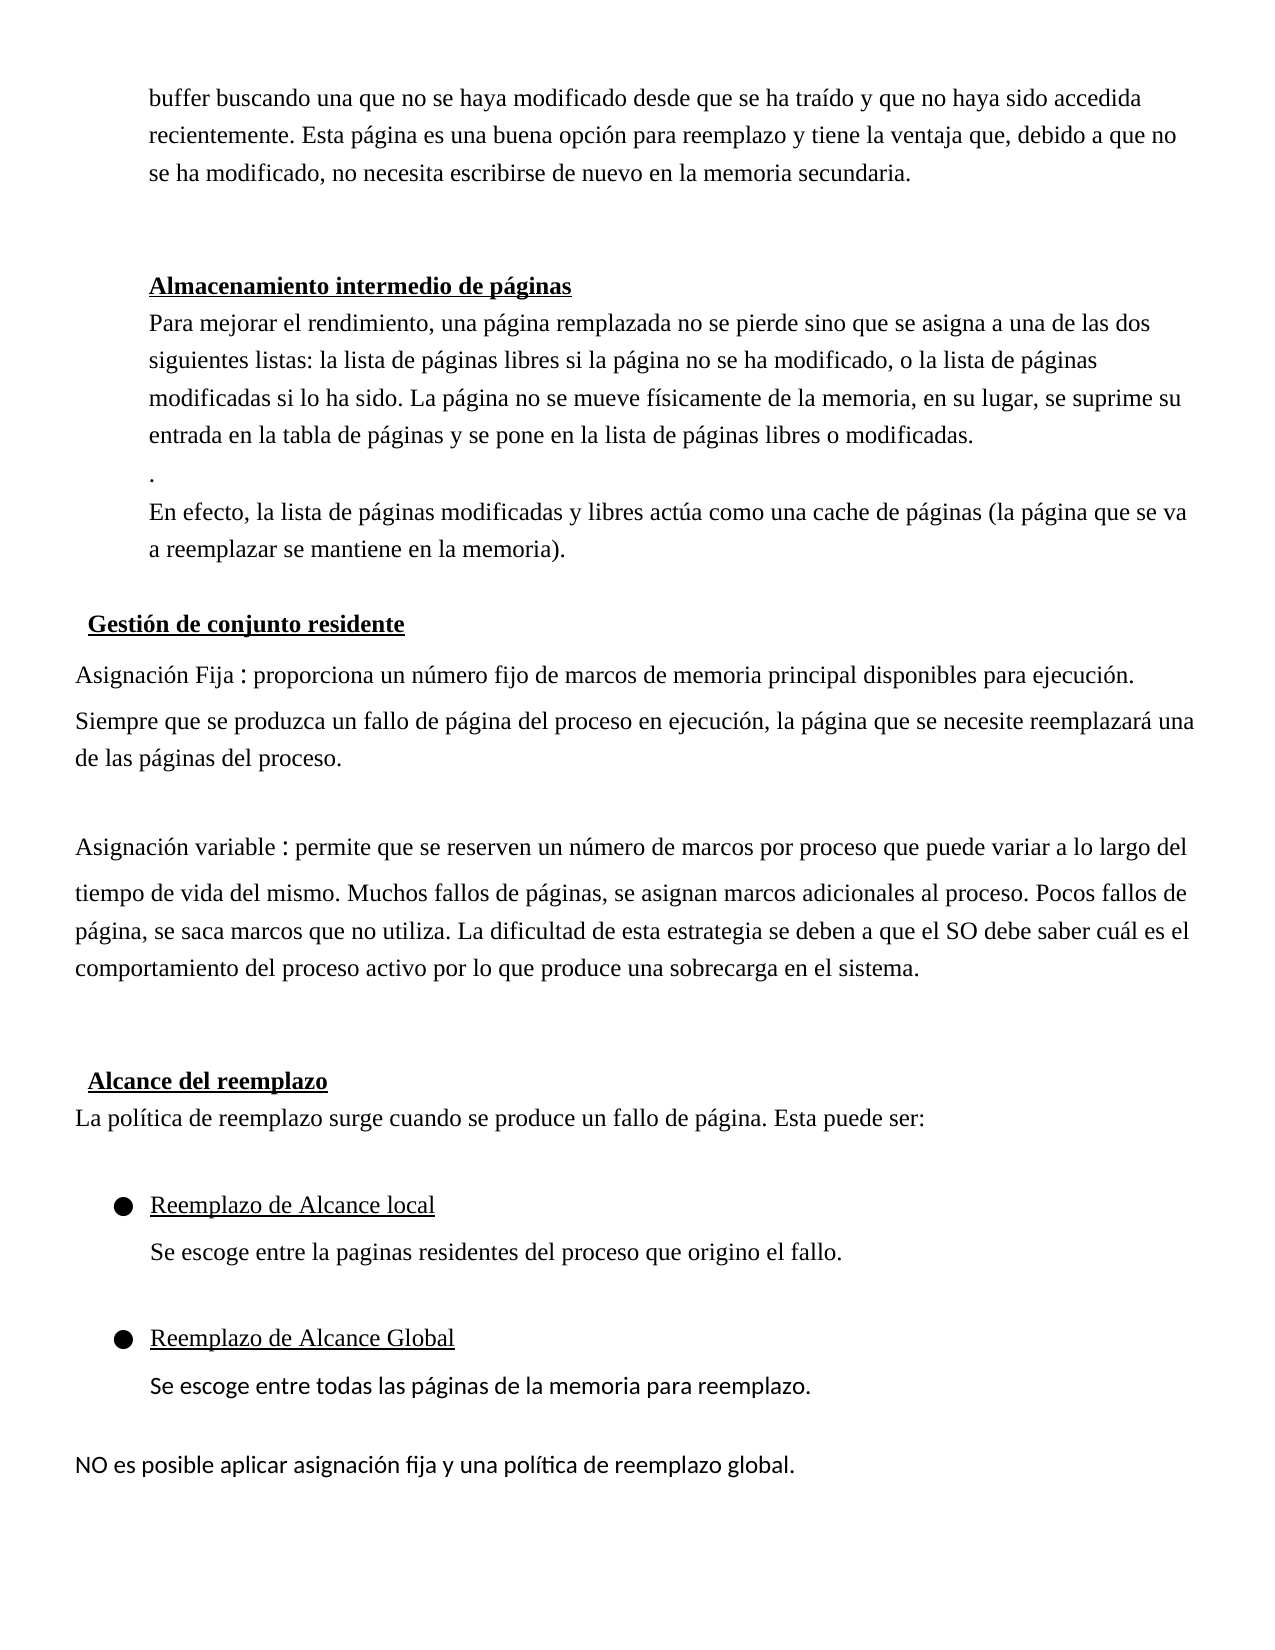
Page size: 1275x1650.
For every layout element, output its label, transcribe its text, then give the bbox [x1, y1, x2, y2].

subtitle Almacenamiento intermedio de páginas [149, 271, 1212, 300]
text Asignación variable : permite que se reserven un número de marcos por proceso que puede variar a lo largo del tiempo de vida del mismo. Muchos fallos de páginas, se asignan marcos adicionales al proceso. Pocos fallos de página, se saca marcos que no utiliza. La dificultad de esta estrategia se deben a que el SO debe saber cuál es el comportamiento del proceso activo por lo que produce una sobrecarga en el sistema. [75, 819, 1198, 982]
list Reemplazo de Alcance local [112, 1177, 1212, 1228]
subtitle Gestión de conjunto residente [75, 609, 1212, 638]
text buffer buscando una que no se haya modificado desde que se ha traído y que no haya sido accedida recientemente. Esta página es una buena opción para reemplazo y tiene la ventaja que, debido a que no se ha modificado, no necesita escribirse de nuevo en la memoria secundaria. [149, 83, 1190, 187]
list Reemplazo de Alcance Global [112, 1310, 1212, 1361]
text . [149, 458, 1212, 488]
text Se escoge entre todas las páginas de la memoria para reemplazo. NO es posible aplicar asignación fija y una política de reemplazo global. [75, 1370, 830, 1479]
text En efecto, la lista de páginas modificadas y libres actúa como una cache de páginas (la página que se va a reemplazar se mantiene en la memoria). [149, 497, 1190, 563]
text La política de reemplazo surge cuando se produce un fallo de página. Esta puede ser: [75, 1103, 1212, 1132]
subtitle Alcance del reemplazo [75, 1066, 1212, 1095]
text Asignación Fija : proporciona un número fijo de marcos de memoria principal disponibles para ejecución. Siempre que se produzca un fallo de página del proceso en ejecución, la página que se necesite reemplazará una de las páginas del proceso. [75, 646, 1200, 772]
text Se escoge entre la paginas residentes del proceso que origino el fallo. [150, 1237, 1212, 1265]
text Para mejorar el rendimiento, una página remplazada no se pierde sino que se asigna a una de las dos siguientes listas: la lista de páginas libres si la página no se ha modificado, o la lista de páginas modificadas si lo ha sido. La página no se mueve físicamente de la memoria, en su lugar, se suprime su entrada en la tabla de páginas y se pone en la lista de páginas libres o modificadas. [149, 308, 1212, 449]
